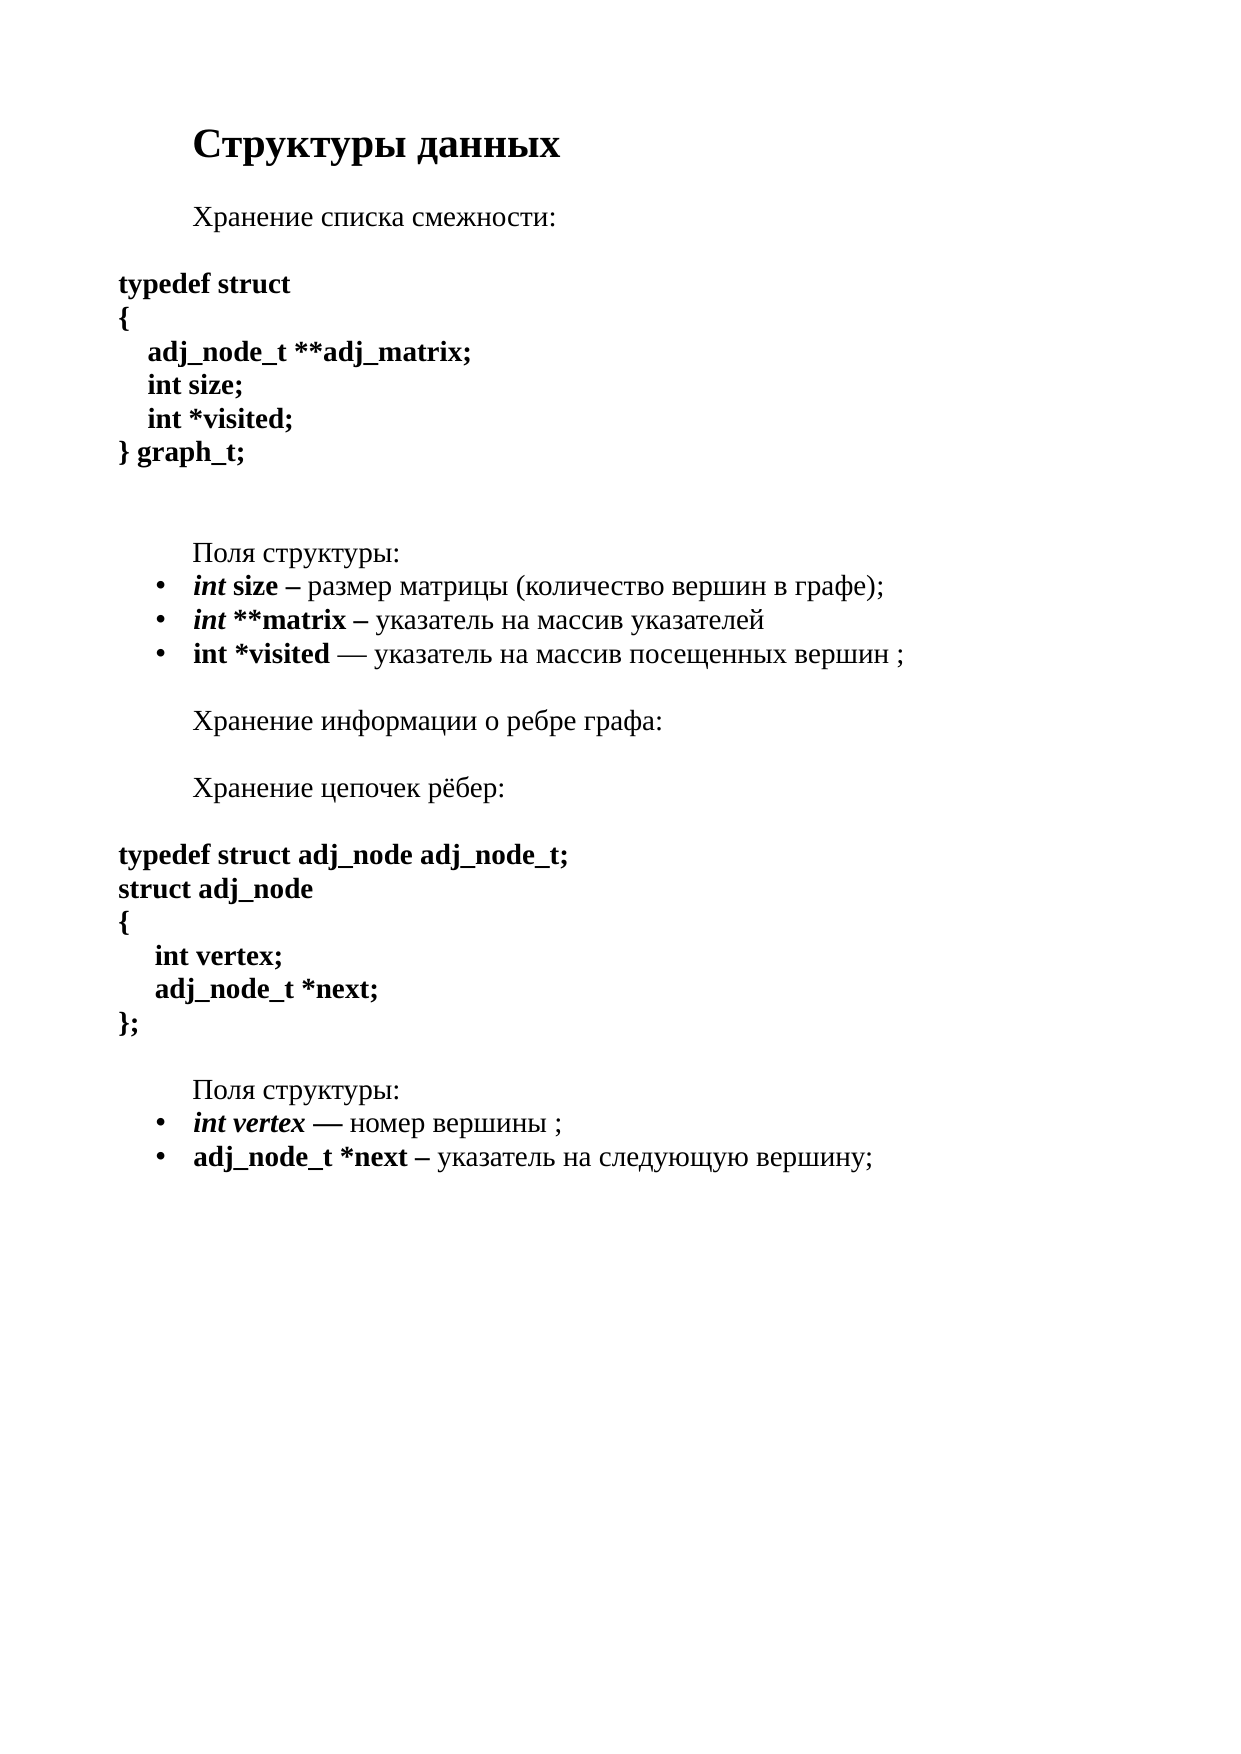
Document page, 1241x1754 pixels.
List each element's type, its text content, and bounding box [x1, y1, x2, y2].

text adj_node_t *next; [118, 971, 1122, 1005]
text { [118, 904, 1122, 938]
list int *visited — указатель на массив посещенных вершин ; [156, 636, 1122, 669]
list int size – размер матрицы (количество вершин в графе); [156, 568, 1122, 602]
text Структуры данных [118, 118, 1122, 166]
text int vertex; [118, 938, 1122, 971]
text Поля структуры: [118, 1072, 1122, 1106]
text typedef struct adj_node adj_node_t; [118, 837, 1122, 871]
text Поля структуры: [118, 535, 1122, 568]
text adj_node_t **adj_matrix; [118, 334, 1122, 367]
text typedef struct [118, 267, 1122, 300]
text int size; [118, 367, 1122, 401]
text } graph_t; [118, 434, 1122, 468]
list adj_node_t *next – указатель на следующую вершину; [156, 1139, 1122, 1173]
text }; [118, 1005, 1122, 1038]
text { [118, 300, 1122, 334]
text Хранение списка смежности: [118, 199, 1122, 233]
text int *visited; [118, 401, 1122, 434]
list int **matrix – указатель на массив указателей [156, 602, 1122, 636]
text Хранение информации о ребре графа: [118, 703, 1122, 737]
text Хранение цепочек рёбер: [118, 770, 1122, 804]
list int vertex — номер вершины ; [156, 1106, 1122, 1139]
text struct adj_node [118, 871, 1122, 904]
